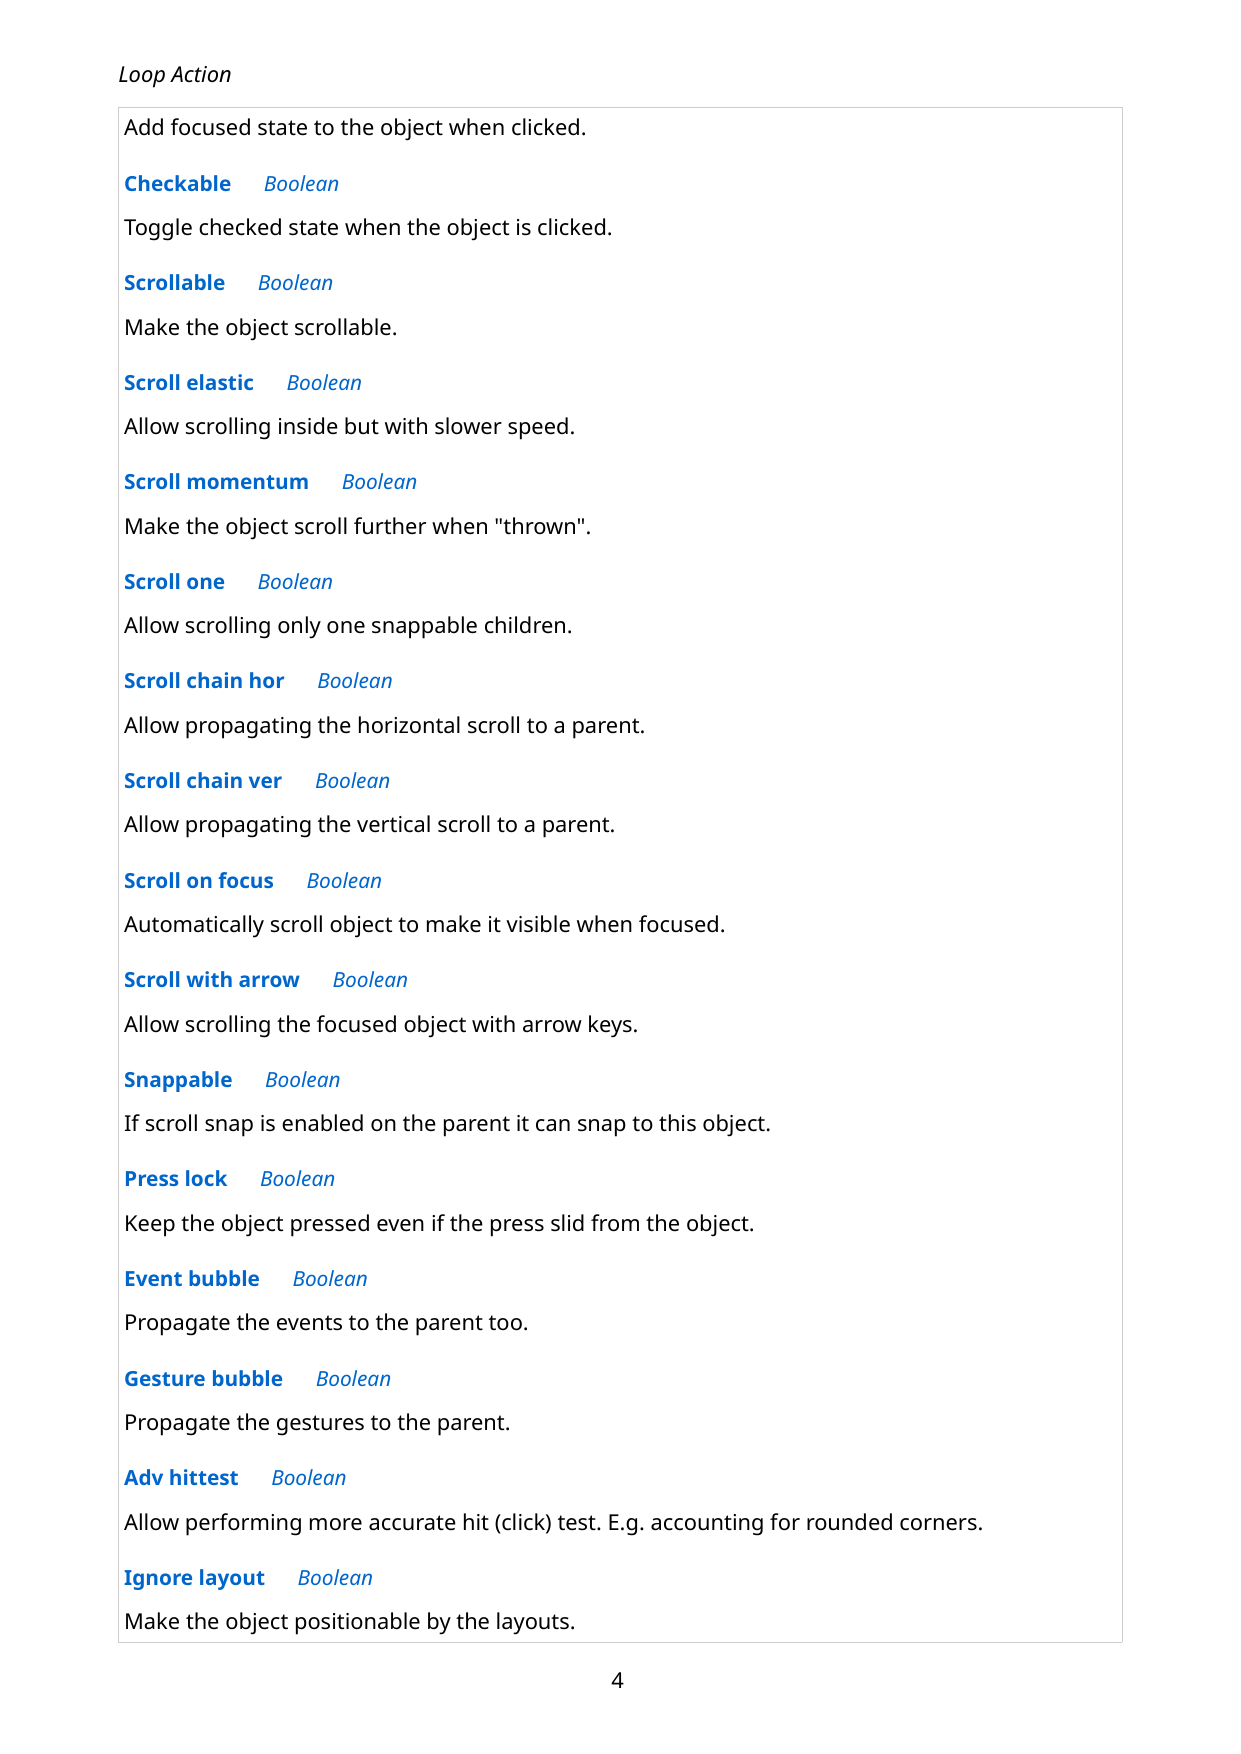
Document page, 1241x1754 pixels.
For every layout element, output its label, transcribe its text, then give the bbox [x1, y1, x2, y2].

table_cell Add focused state to the object when clicked. Checkable Boolean Toggle checked state when the object is clicked. Scrollable Boolean Make the object scrollable. Scroll elastic Boolean Allow scrolling inside but with slower speed. Scroll momentum Boolean Make the object scroll further when "thrown". Scroll one Boolean Allow scrolling only one snappable children. Scroll chain hor Boolean Allow propagating the horizontal scroll to a parent. Scroll chain ver Boolean Allow propagating the vertical scroll to a parent. Scroll on focus Boolean Automatically scroll object to make it visible when focused. Scroll with arrow Boolean Allow scrolling the focused object with arrow keys. Snappable Boolean If scroll snap is enabled on the parent it can snap to this object. Press lock Boolean Keep the object pressed even if the press slid from the object. Event bubble Boolean Propagate the events to the parent too. Gesture bubble Boolean Propagate the gestures to the parent. Adv hittest Boolean Allow performing more accurate hit (click) test. E.g. accounting for rounded corners. Ignore layout Boolean Make the object positionable by the layouts. [119, 108, 1122, 1642]
